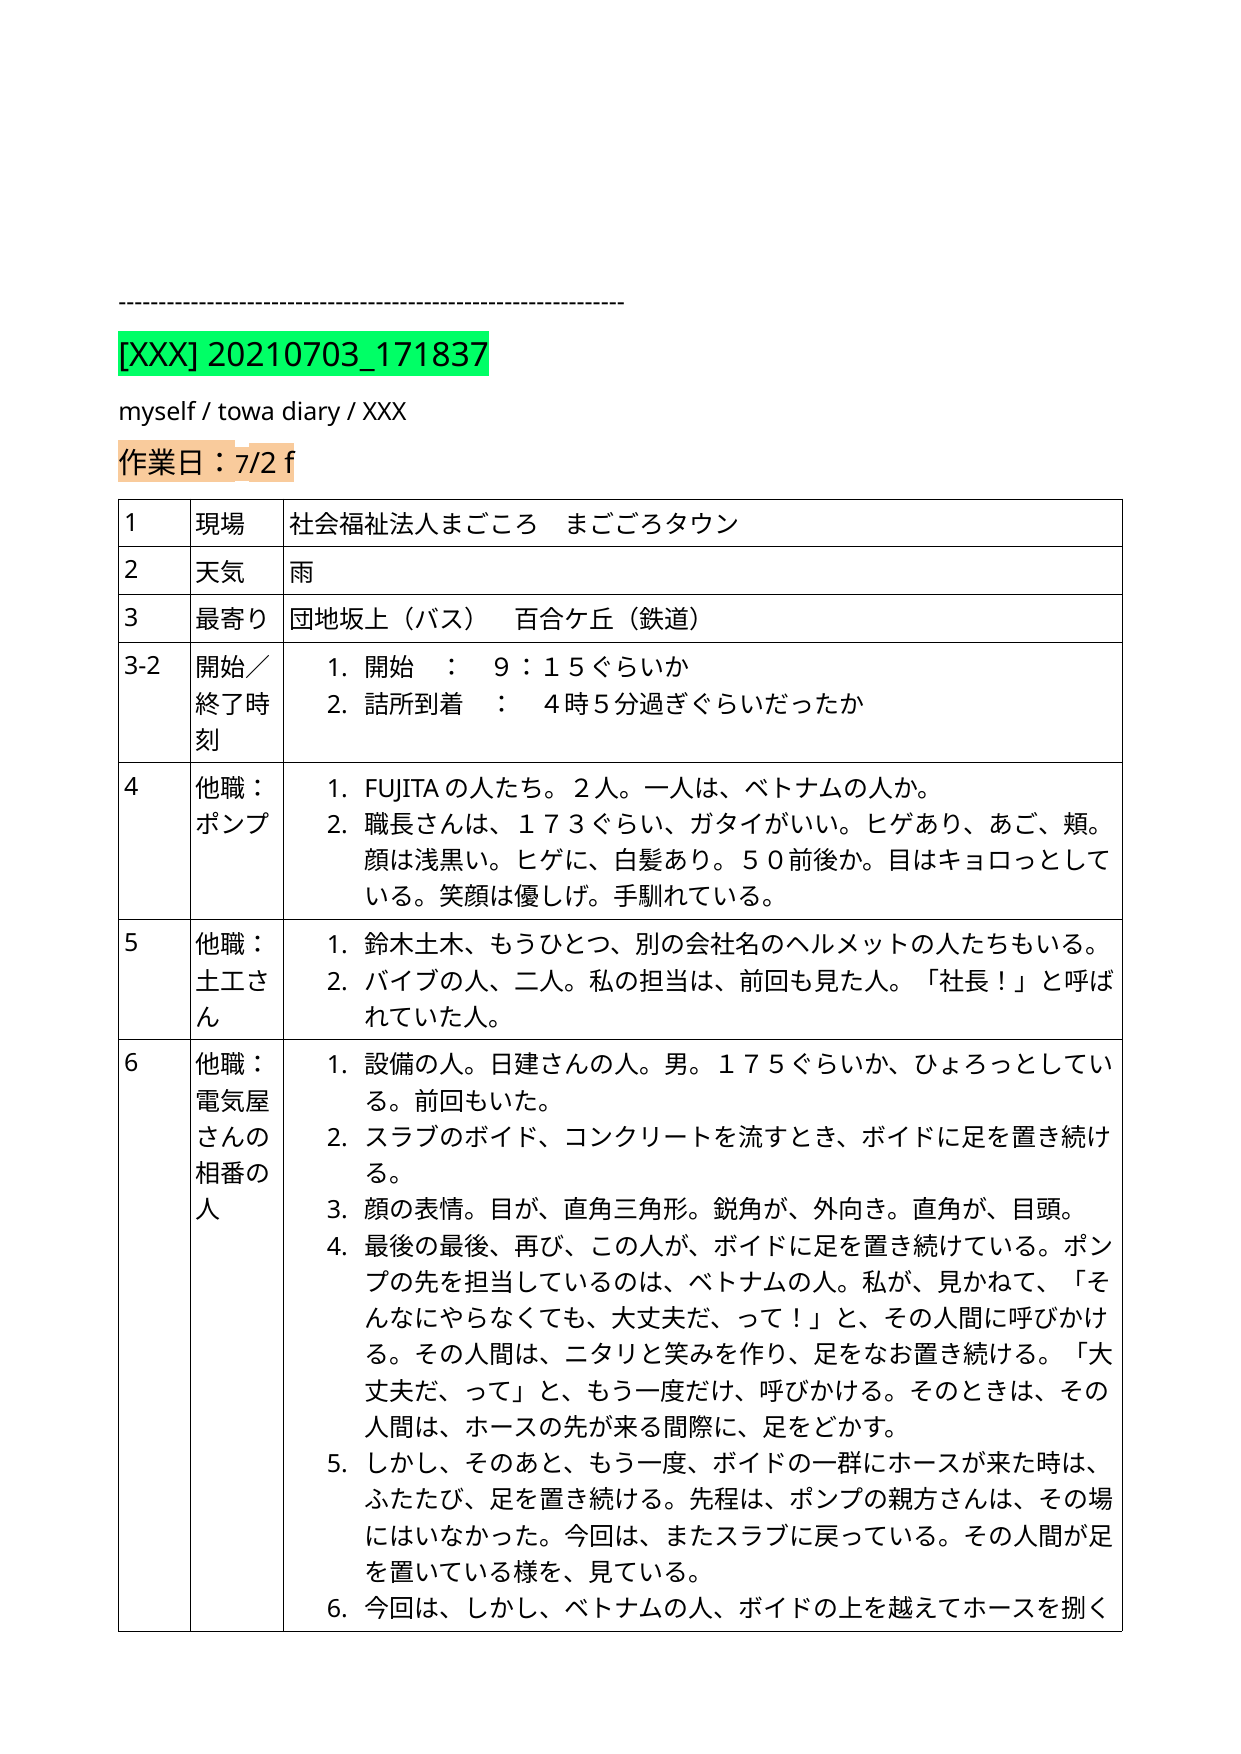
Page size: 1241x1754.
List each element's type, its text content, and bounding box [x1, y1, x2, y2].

table_cell 団地坂上（バス） 百合ケ丘（鉄道） [284, 595, 1122, 642]
table_cell 他職：ポンプ [191, 763, 283, 919]
table_cell 2 [119, 547, 190, 594]
table_cell 設備の人。日建さんの人。男。１７５ぐらいか、ひょろっとしている。前回もいた。 スラブのボイド、コンクリートを流すとき、ボイドに足を置き続ける。 顔の表情。目が、直角三角形。鋭角が、外向き。直角が、目頭。 最後の最後、再び、この人が、ボイドに足を置き続けている。ポンプの先を担当しているのは、ベトナムの人。私が、見かねて、「そんなにやらなくても、大丈夫だ、って！」と、その人間に呼びかける。その人間は、ニタリと笑みを作り、足をなお置き続ける。「大丈夫だ、って」と、もう一度だけ、呼びかける。そのときは、その人間は、ホースの先が来る間際に、足をどかす。 しかし、そのあと、もう一度、ボイドの一群にホースが来た時は、ふたたび、足を置き続ける。先程は、ポンプの親方さんは、その場にはいなかった。今回は、またスラブに戻っている。その人間が足を置いている様を、見ている。 今回は、しかし、ベトナムの人、ボイドの上を越えてホースを捌く [284, 1040, 1122, 1631]
table_cell 4 [119, 763, 190, 919]
table_cell 他職：土工さん [191, 920, 283, 1039]
table_cell 最寄り [191, 595, 283, 642]
table_cell 5 [119, 920, 190, 1039]
table_header 1 [119, 500, 190, 546]
table_header 社会福祉法人まごころ まごごろタウン [284, 500, 1122, 546]
table_cell 鈴木土木、もうひとつ、別の会社名のヘルメットの人たちもいる。 バイブの人、二人。私の担当は、前回も見た人。「社長！」と呼ばれていた人。 [284, 920, 1122, 1039]
text [XXX] 20210703_171837 [118, 331, 1122, 376]
table_cell 他職：電気屋さんの相番の人 [191, 1040, 283, 1631]
table_header 現場 [191, 500, 283, 546]
table_cell 開始／終了時刻 [191, 643, 283, 762]
table_cell 雨 [284, 547, 1122, 594]
table_cell 6 [119, 1040, 190, 1631]
table_cell 3 [119, 595, 190, 642]
text myself / towa diary / XXX [118, 393, 1122, 428]
table_cell FUJITAの人たち。２人。一人は、ベトナムの人か。 職長さんは、１７３ぐらい、ガタイがいい。ヒゲあり、あご、頬。顔は浅黒い。ヒゲに、白髪あり。５０前後か。目はキョロっとしている。笑顔は優しげ。手馴れている。 [284, 763, 1122, 919]
text --------------------------------------------------------------- [118, 284, 1122, 318]
table_cell 3-2 [119, 643, 190, 762]
table_cell 天気 [191, 547, 283, 594]
text 作業日：7/2 f [118, 440, 1122, 482]
table_cell 開始 ： ９：１５ぐらいか 詰所到着 ： ４時５分過ぎぐらいだったか [284, 643, 1122, 762]
